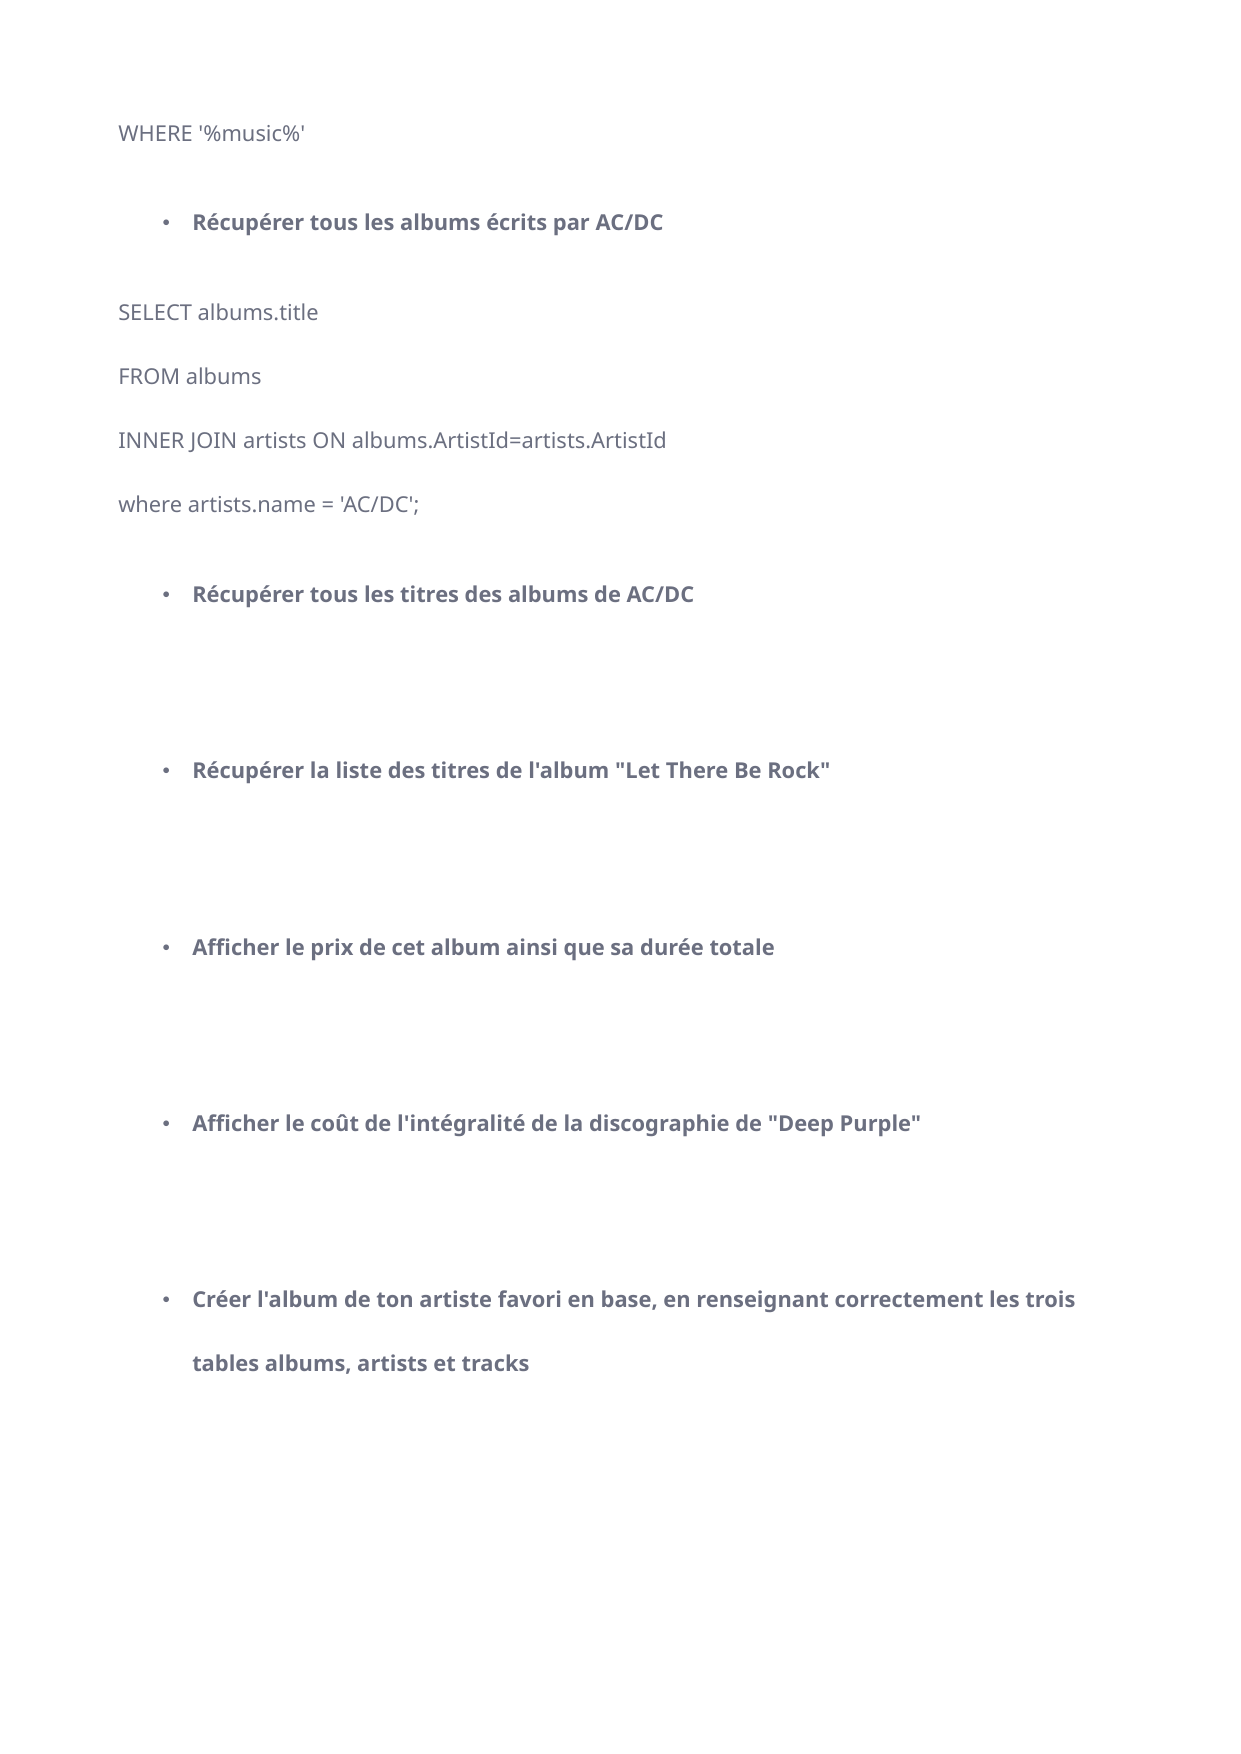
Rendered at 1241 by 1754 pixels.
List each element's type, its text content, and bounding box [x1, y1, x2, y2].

text where artists.name = 'AC/DC'; [118, 489, 1122, 519]
list Récupérer tous les titres des albums de AC/DC [162, 579, 1122, 608]
text FROM albums [118, 361, 1122, 391]
text WHERE '%music%' [118, 118, 1122, 148]
list Récupérer tous les albums écrits par AC/DC [162, 207, 1122, 237]
text INNER JOIN artists ON albums.ArtistId=artists.ArtistId [118, 425, 1122, 455]
text SELECT albums.title [118, 297, 1122, 326]
list Afficher le prix de cet album ainsi que sa durée totale [162, 931, 1122, 961]
list Créer l'album de ton artiste favori en base, en renseignant correctement les trois tables albums, artists et tracks [162, 1284, 1122, 1378]
list Récupérer la liste des titres de l'album "Let There Be Rock" [162, 755, 1122, 785]
list Afficher le coût de l'intégralité de la discographie de "Deep Purple" [162, 1108, 1122, 1138]
